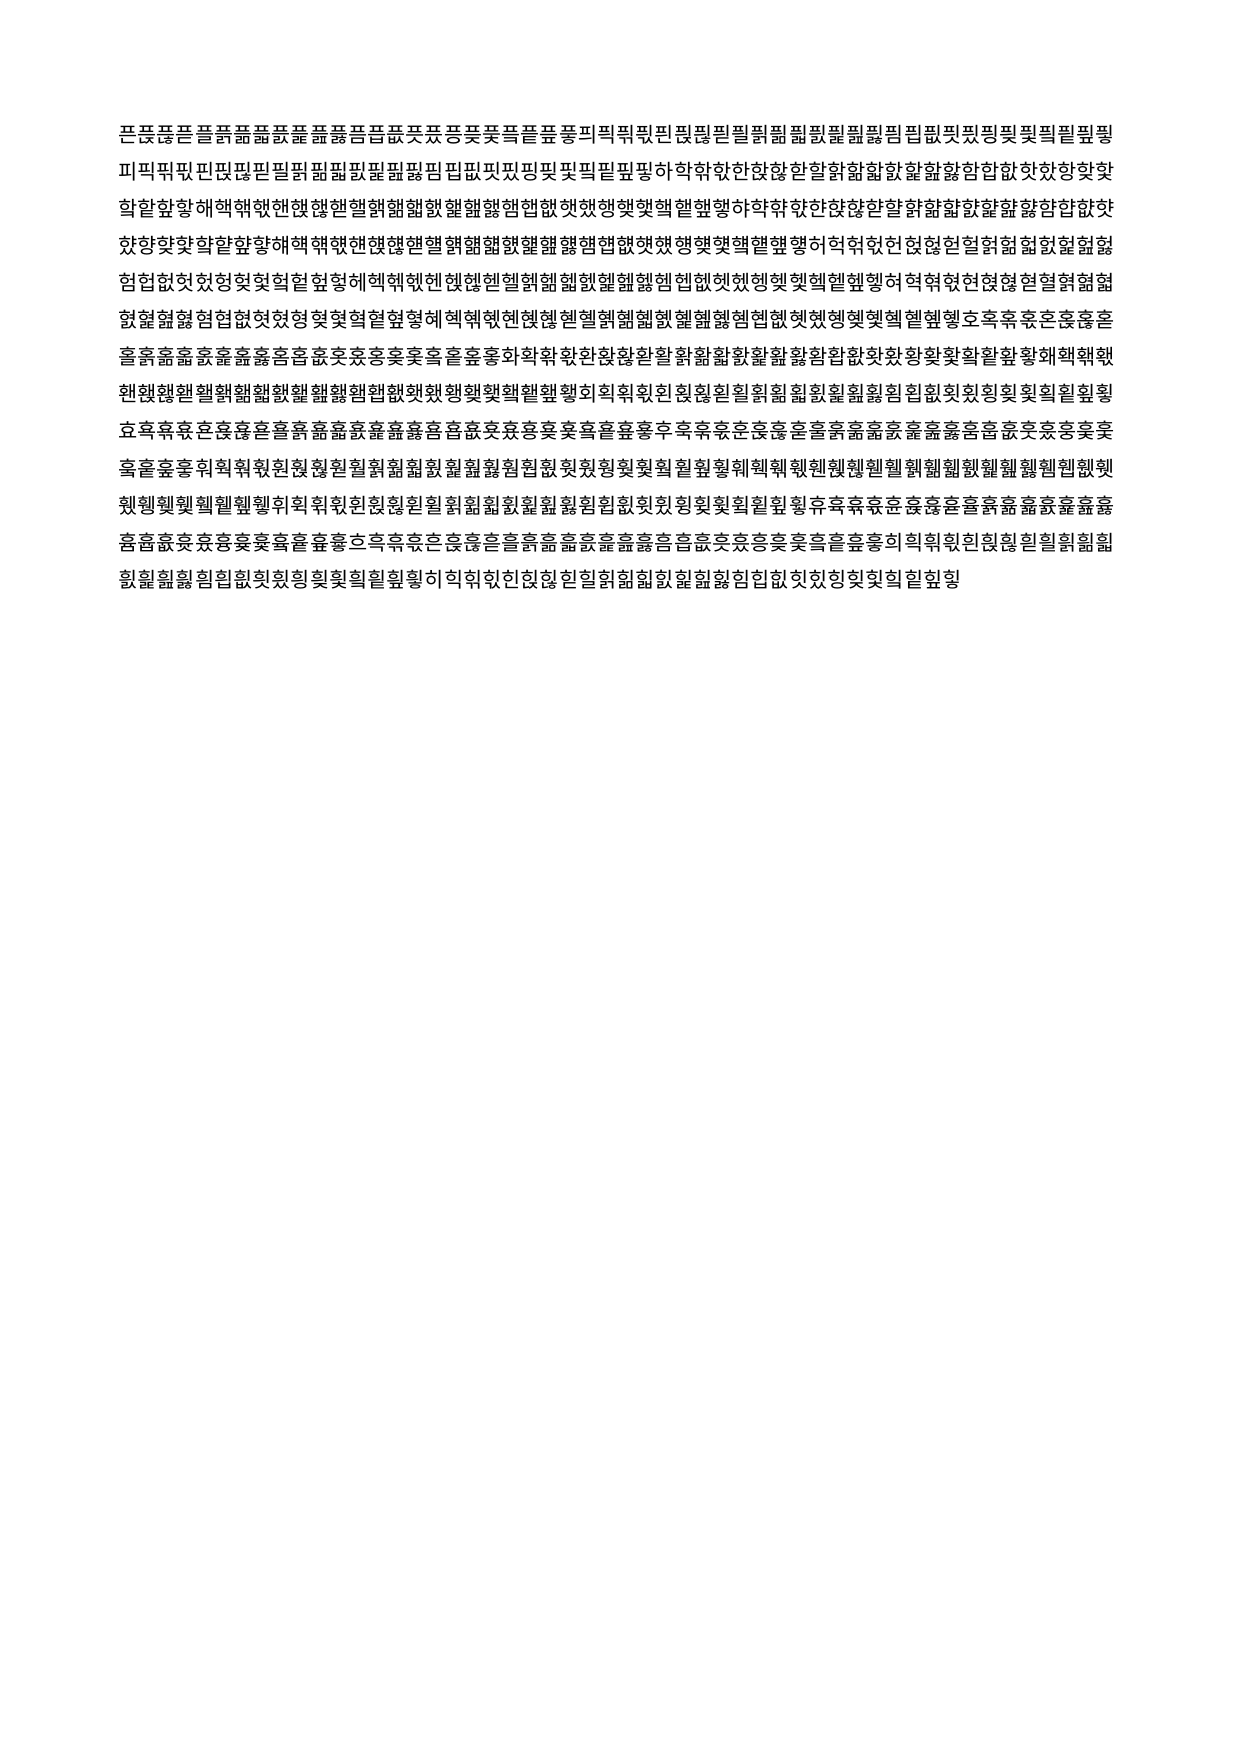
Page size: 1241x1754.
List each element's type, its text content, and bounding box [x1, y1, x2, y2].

text 픈픉픊픋플픍픎픏픐픑픒픓픔픕픖픗픘픙픚픛픜픝픞픟픠픡픢픣픤픥픦픧픨픩픪픫픬픭픮픯픰픱픲픳픴픵픶픷픸픹픺픻피픽픾픿핀핁핂핃필핅핆핇핈핉핊핋핌핍핎핏핐핑핒핓핔핕핖핗하학핚핛한핝핞핟할핡핢핣핤핥핦핧함합핪핫핬항핮핯핰핱핲핳해핵핶핷핸핹핺핻핼핽핾핿햀햁햂햃햄햅햆햇했행햊햋햌햍햎햏햐햑햒햓햔햕햖햗햘햙햚햛햜햝햞햟햠햡햢햣햤향햦햧햨햩햪햫햬햭햮햯햰햱햲햳햴햵햶햷햸햹햺햻햼햽햾햿헀헁헂헃헄헅헆헇허헉헊헋헌헍헎헏헐헑헒헓헔헕헖헗험헙헚헛헜헝헞헟헠헡헢헣헤헥헦헧헨헩헪헫헬헭헮헯헰헱헲헳헴헵헶헷헸헹헺헻헼헽헾헿혀혁혂혃현혅혆혇혈혉혊혋혌혍혎혏혐협혒혓혔형혖혗혘혙혚혛혜혝혞혟혠혡혢혣혤혥혦혧혨혩혪혫혬혭혮혯혰혱혲혳혴혵혶혷호혹혺혻혼혽혾혿홀홁홂홃홄홅홆홇홈홉홊홋홌홍홎홏홐홑홒홓화확홖홗환홙홚홛활홝홞홟홠홡홢홣홤홥홦홧홨황홪홫홬홭홮홯홰홱홲홳홴홵홶홷홸홹홺홻홼홽홾홿횀횁횂횃횄횅횆횇횈횉횊횋회획횎횏횐횑횒횓횔횕횖횗횘횙횚횛횜횝횞횟횠횡횢횣횤횥횦횧효횩횪횫횬횭횮횯횰횱횲횳횴횵횶횷횸횹횺횻횼횽횾횿훀훁훂훃후훅훆훇훈훉훊훋훌훍훎훏훐훑훒훓훔훕훖훗훘훙훚훛훜훝훞훟훠훡훢훣훤훥훦훧훨훩훪훫훬훭훮훯훰훱훲훳훴훵훶훷훸훹훺훻훼훽훾훿휀휁휂휃휄휅휆휇휈휉휊휋휌휍휎휏휐휑휒휓휔휕휖휗휘휙휚휛휜휝휞휟휠휡휢휣휤휥휦휧휨휩휪휫휬휭휮휯휰휱휲휳휴휵휶휷휸휹휺휻휼휽휾휿흀흁흂흃흄흅흆흇흈흉흊흋흌흍흎흏흐흑흒흓흔흕흖흗흘흙흚흛흜흝흞흟흠흡흢흣흤흥흦흧흨흩흪흫희흭흮흯흰흱흲흳흴흵흶흷흸흹흺흻흼흽흾흿힀힁힂힃힄힅힆힇히힉힊힋힌힍힎힏힐힑힒힓힔힕힖힗힘힙힚힛힜힝힞힟힠힡힢힣 [118, 118, 1122, 593]
